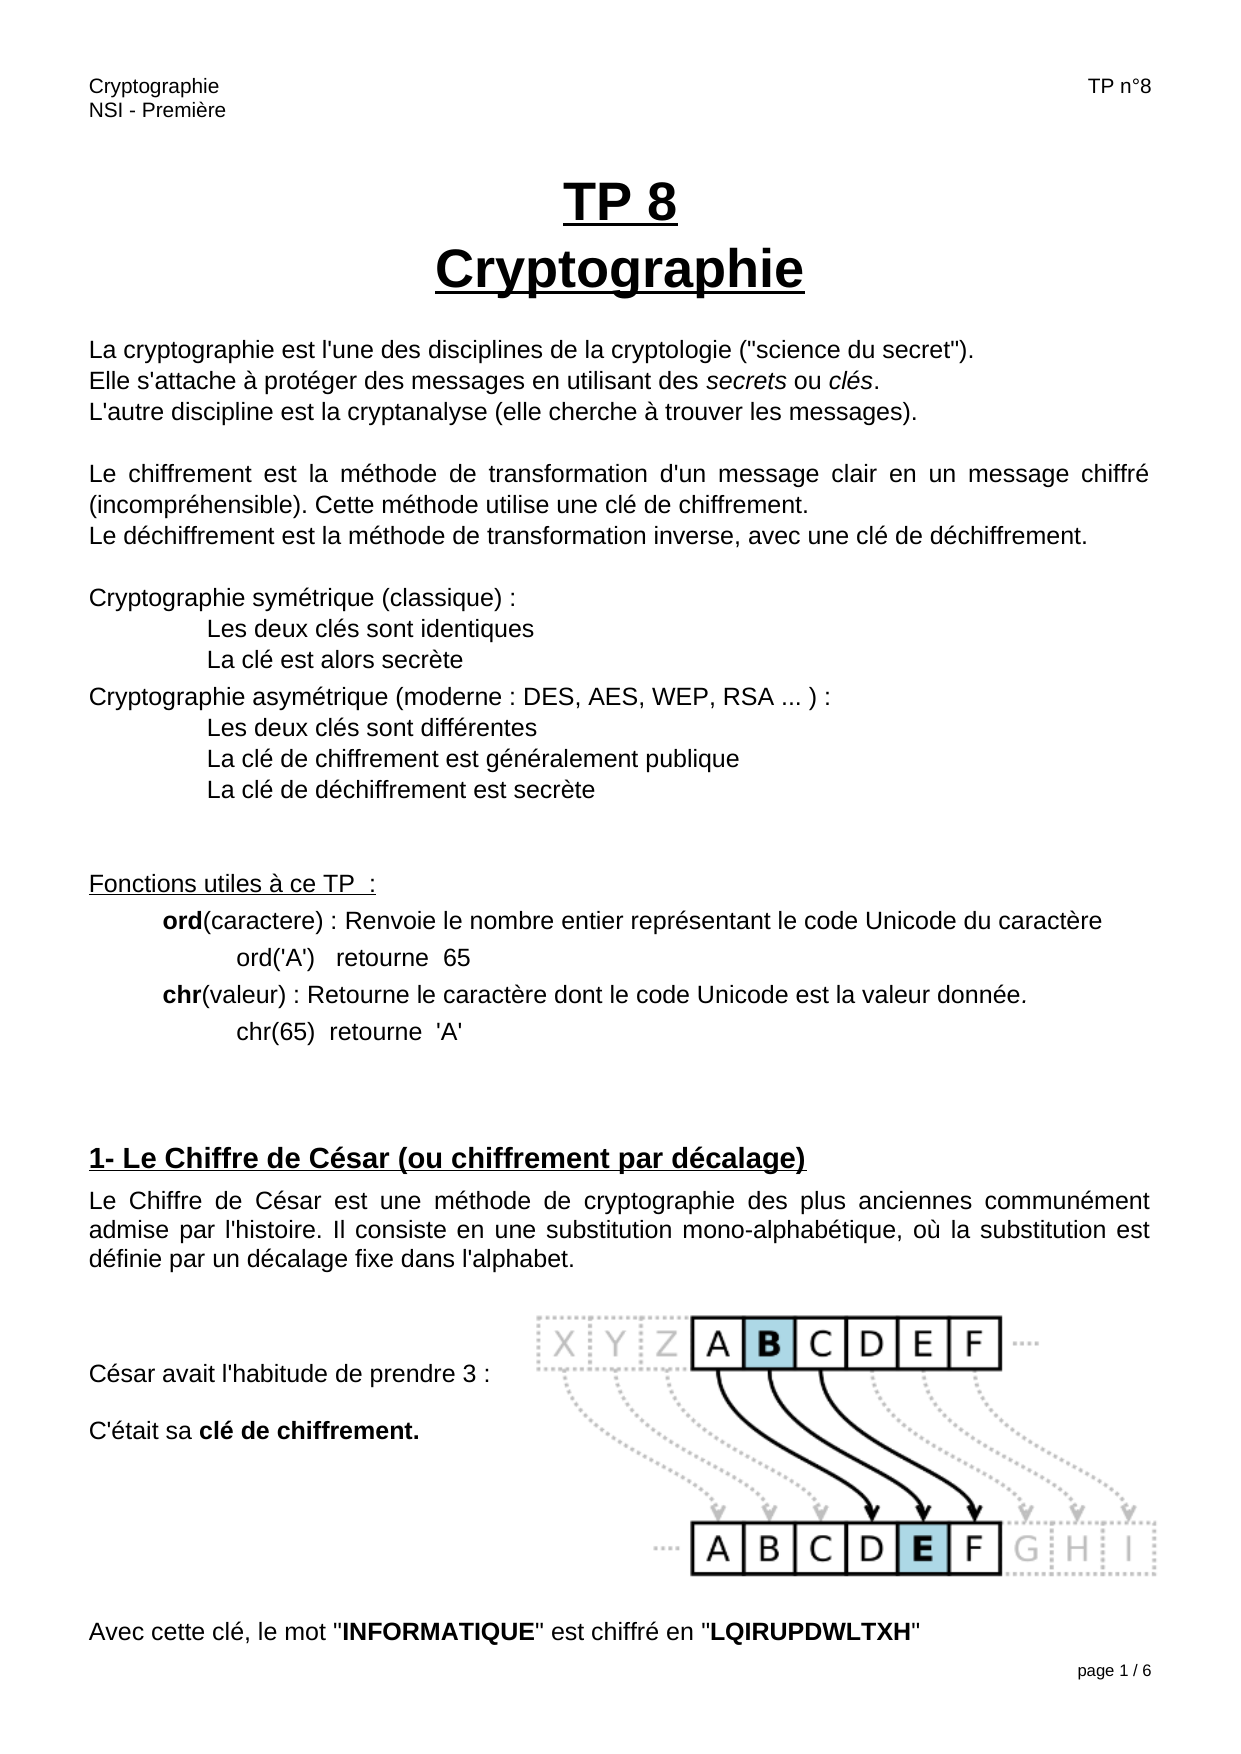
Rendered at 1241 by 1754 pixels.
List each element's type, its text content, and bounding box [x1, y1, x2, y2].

text La clé de chiffrement est généralement publique [207, 744, 1152, 773]
text Elle s'attache à protéger des messages en utilisant des secrets ou clés. [88, 366, 1152, 395]
text ord(caractere) : Renvoie le nombre entier représentant le code Unicode du caractère [88, 906, 1152, 934]
text ord('A') retourne 65 [88, 943, 1152, 971]
text C'était sa clé de chiffrement. [88, 1416, 1152, 1445]
text Les deux clés sont différentes [207, 713, 1152, 742]
text Les deux clés sont identiques [207, 614, 1152, 643]
text 1- Le Chiffre de César (ou chiffrement par décalage) [88, 1141, 1152, 1174]
text Avec cette clé, le mot "INFORMATIQUE" est chiffré en "LQIRUPDWLTXH" [88, 1617, 1152, 1646]
text Cryptographie [88, 237, 1152, 299]
text chr(valeur) : Retourne le caractère dont le code Unicode est la valeur donnée. [88, 979, 1152, 1008]
text La clé de déchiffrement est secrète [207, 776, 1152, 804]
text Le Chiffre de César est une méthode de cryptographie des plus anciennes communément admise par l'histoire. Il consiste en une substitution mono-alphabétique, où la substitution est définie par un décalage fixe dans l'alphabet. [88, 1186, 1152, 1272]
text La cryptographie est l'une des disciplines de la cryptologie ("science du secret"). [88, 335, 1152, 364]
text TP 8 [88, 169, 1152, 232]
text Le déchiffrement est la méthode de transformation inverse, avec une clé de déchiffrement. [88, 521, 1152, 550]
text La clé est alors secrète [207, 645, 1152, 674]
text Cryptographie symétrique (classique) : [88, 583, 1152, 612]
text L'autre discipline est la cryptanalyse (elle cherche à trouver les messages). [88, 397, 1152, 426]
text Le chiffrement est la méthode de transformation d'un message clair en un message chiffré (incompréhensible). Cette méthode utilise une clé de chiffrement. [88, 459, 1152, 519]
text César avait l'habitude de prendre 3 : [88, 1358, 1152, 1387]
picture [516, 1302, 1178, 1590]
text Cryptographie asymétrique (moderne : DES, AES, WEP, RSA ... ) : [88, 682, 1152, 711]
text Fonctions utiles à ce TP : [88, 869, 1152, 897]
text chr(65) retourne 'A' [88, 1017, 1152, 1045]
